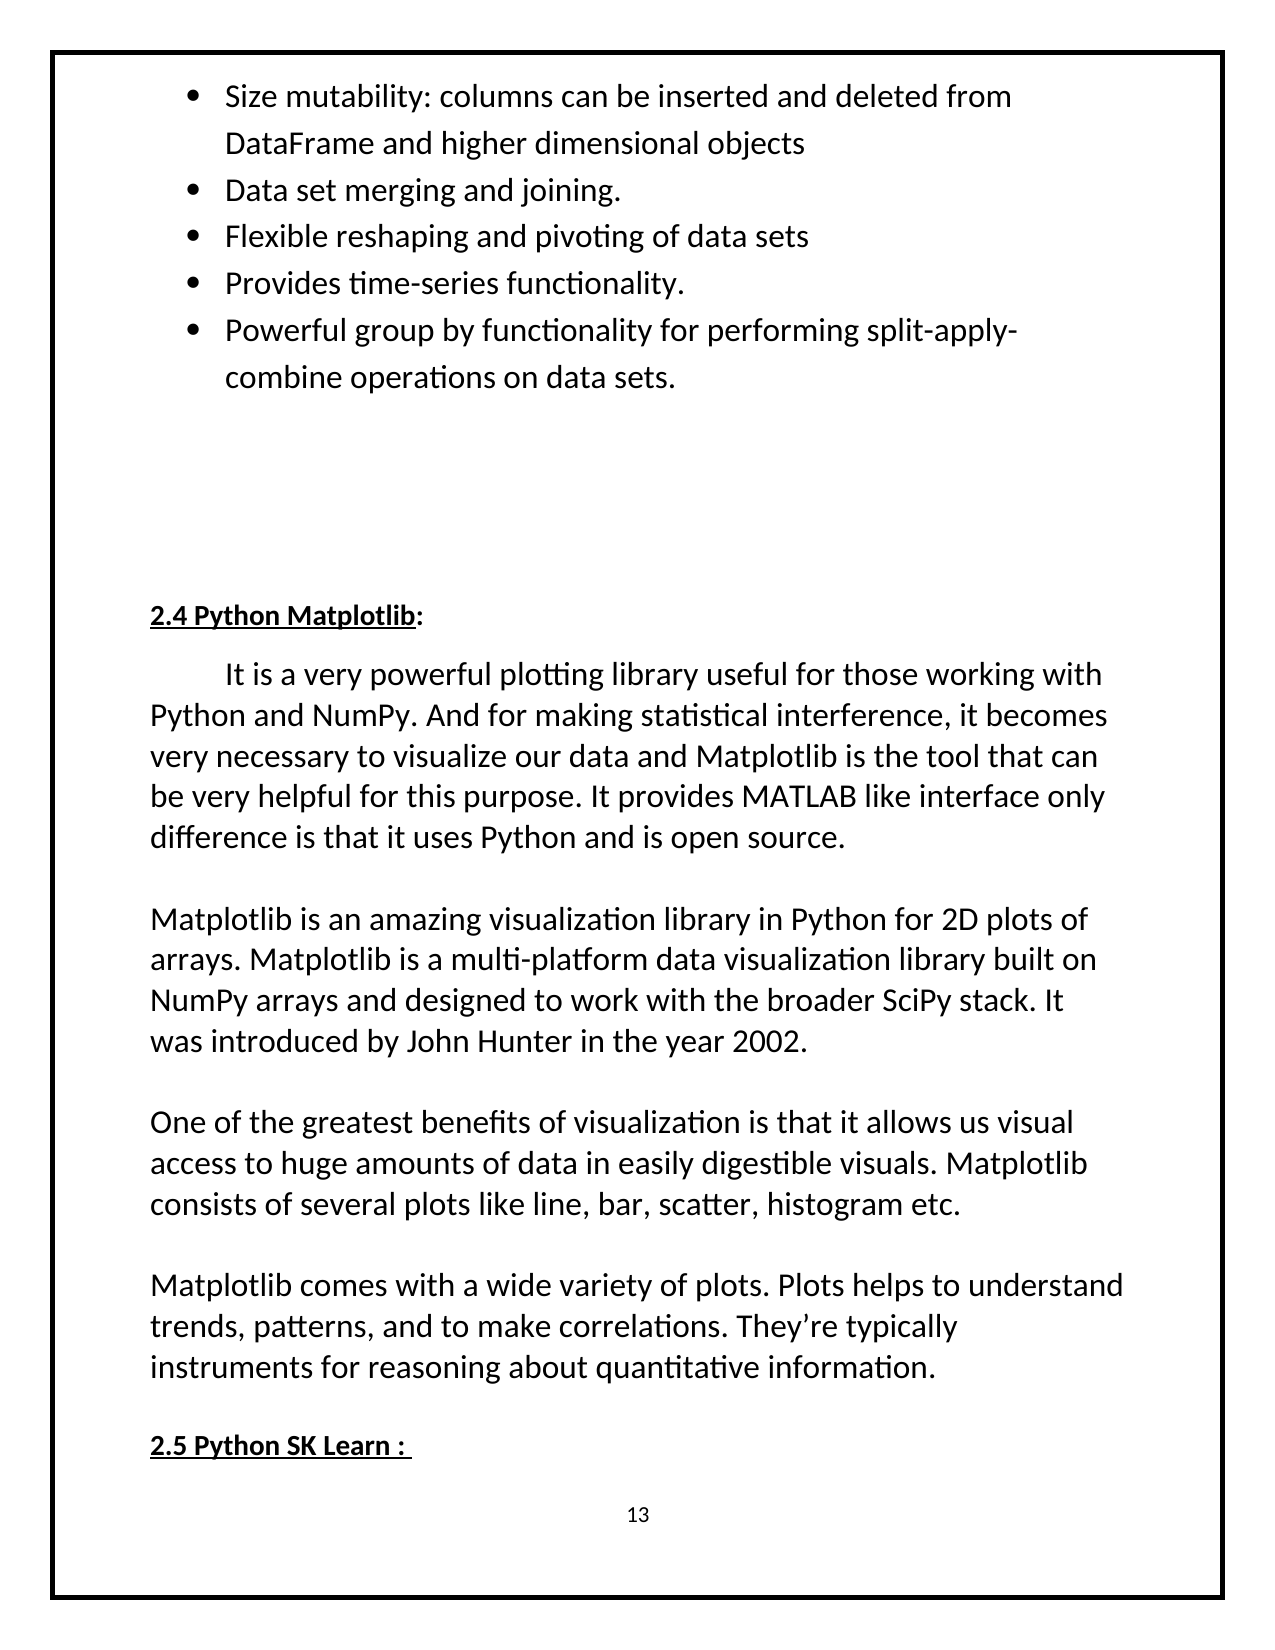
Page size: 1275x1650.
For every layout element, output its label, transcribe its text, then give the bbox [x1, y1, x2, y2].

text Matplotlib comes with a wide variety of plots. Plots helps to understand trends, patterns, and to make correlations. They’re typically instruments for reasoning about quantitative information. [150, 1264, 1125, 1386]
text 2.4 Python Matplotlib: [150, 597, 1125, 632]
list Provides time-series functionality. [187, 262, 1125, 303]
text It is a very powerful plotting library useful for those working with Python and NumPy. And for making statistical interference, it becomes very necessary to visualize our data and Matplotlib is the tool that can be very helpful for this purpose. It provides MATLAB like interface only difference is that it uses Python and is open source. [150, 653, 1125, 857]
list Data set merging and joining. [187, 168, 1125, 209]
text 2.5 Python SK Learn : [150, 1427, 1125, 1463]
text Matplotlib is an amazing visualization library in Python for 2D plots of arrays. Matplotlib is a multi-platform data visualization library built on NumPy arrays and designed to work with the broader SciPy stack. It was introduced by John Hunter in the year 2002. [150, 898, 1125, 1061]
text One of the greatest benefits of visualization is that it allows us visual access to huge amounts of data in easily digestible visuals. Matplotlib consists of several plots like line, bar, scatter, histogram etc. [150, 1101, 1125, 1223]
list Size mutability: columns can be inserted and deleted from DataFrame and higher dimensional objects [187, 75, 1125, 162]
list Powerful group by functionality for performing split-apply-combine operations on data sets. [187, 309, 1125, 396]
list Flexible reshaping and pivoting of data sets [187, 215, 1125, 256]
